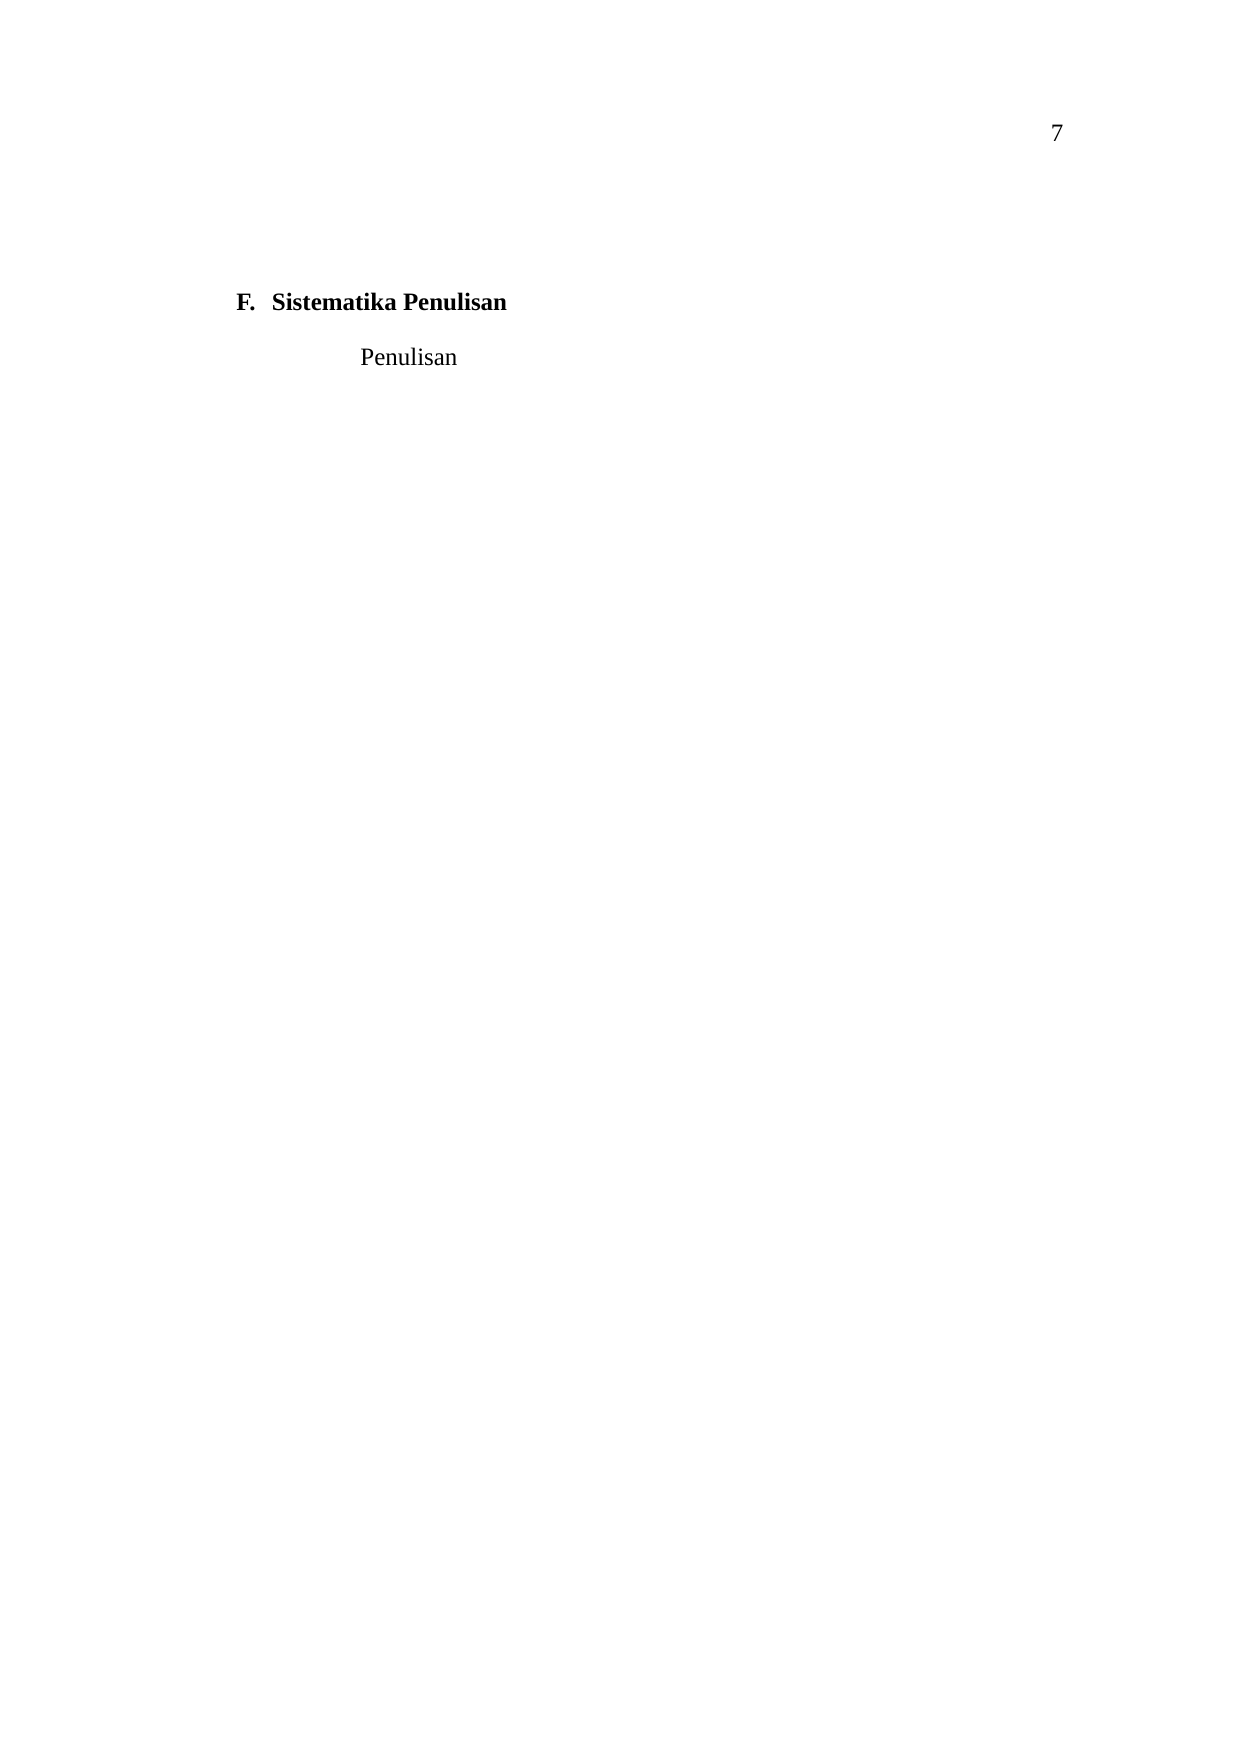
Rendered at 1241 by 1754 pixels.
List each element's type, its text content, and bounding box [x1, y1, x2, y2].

text Penulisan [272, 342, 1063, 371]
subtitle sistematika penulisan [236, 287, 1063, 315]
